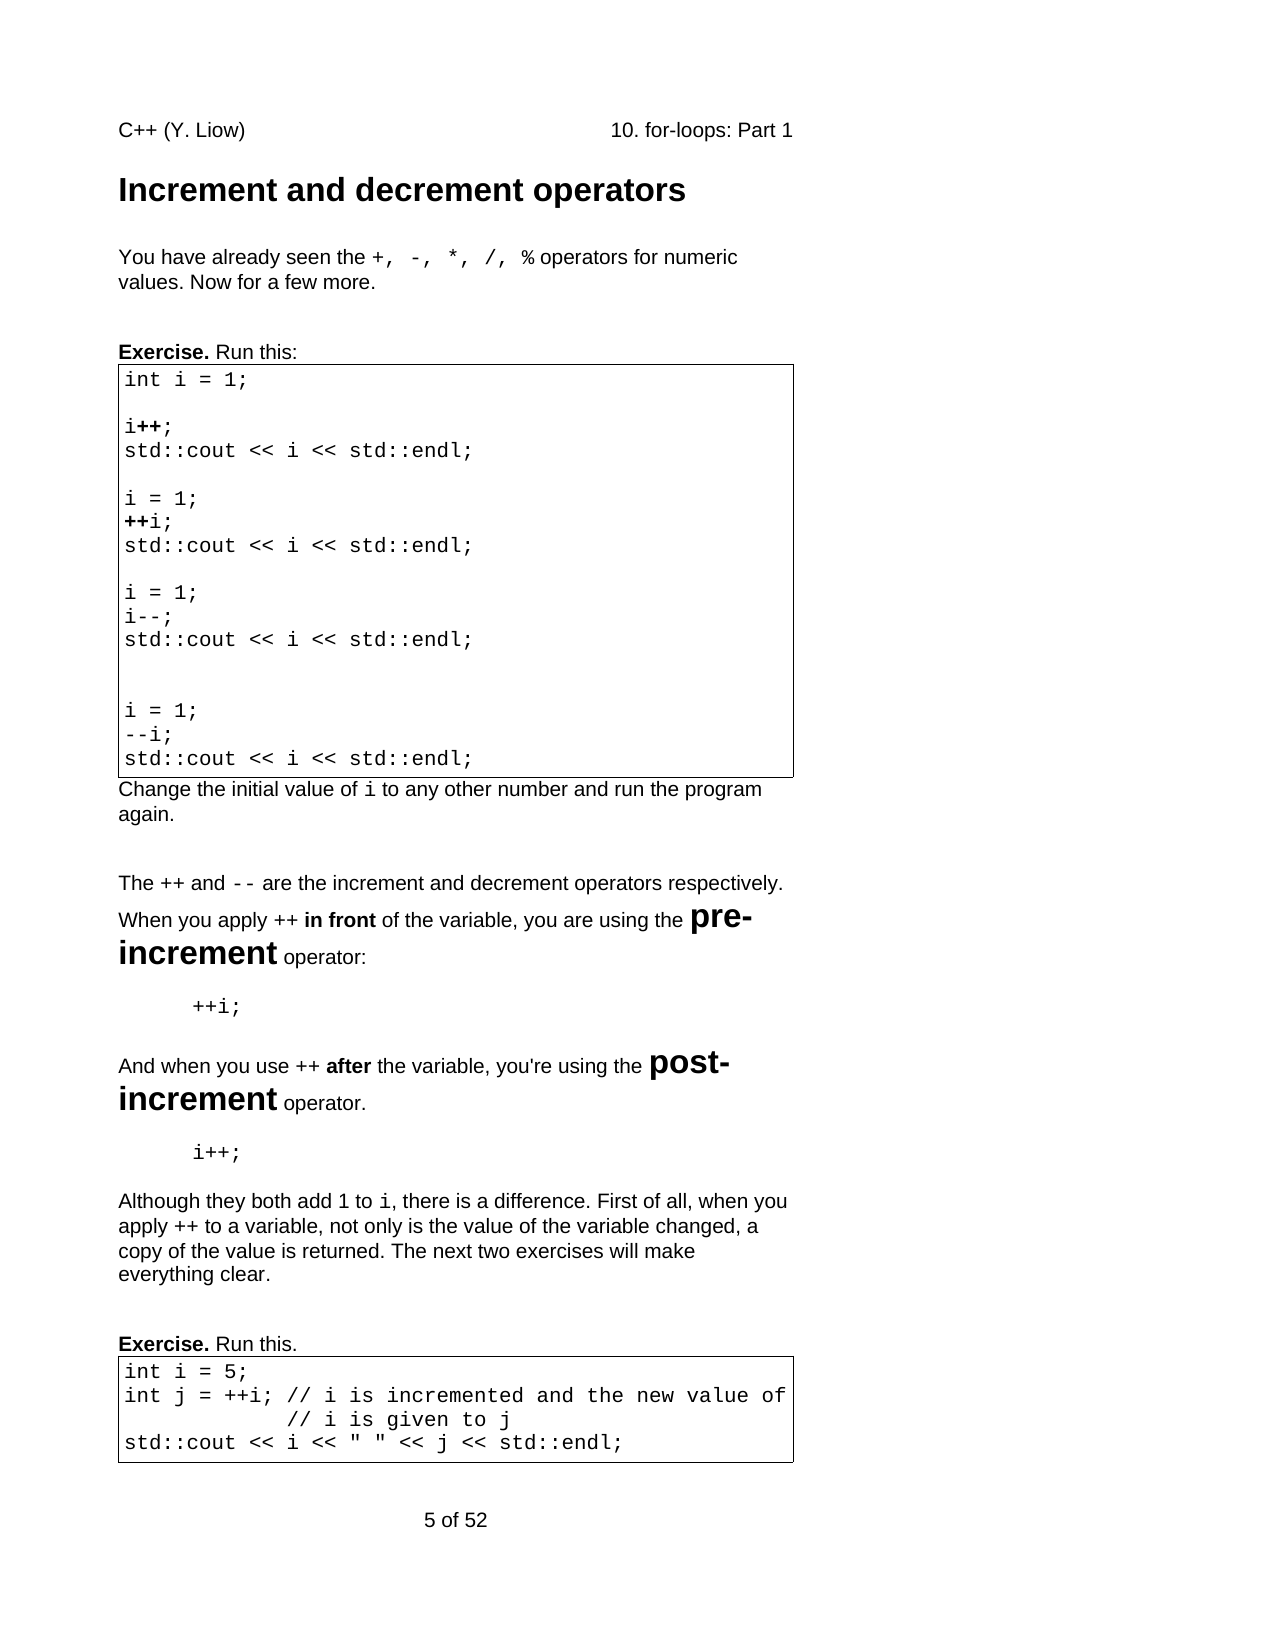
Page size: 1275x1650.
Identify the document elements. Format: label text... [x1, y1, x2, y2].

text Change the initial value of i to any other number and run the program again. [118, 778, 793, 825]
table_header int i = 1; i++; std::cout << i << std::endl; i = 1; ++i; std::cout << i << std::endl; i = 1; i--; std::cout << i << std::endl; i = 1; --i; std::cout << i << std::endl; [119, 365, 793, 777]
text Exercise. Run this: [118, 340, 793, 363]
table_header int i = 5; int j = ++i; // i is incremented and the new value of // i is given to j std::cout << i << " " << j << std::endl; [119, 1357, 793, 1462]
text i++; [118, 1141, 793, 1166]
text And when you use ++ after the variable, you're using the post-increment operator. [118, 1043, 793, 1118]
text Increment and decrement operators [118, 171, 793, 208]
text Although they both add 1 to i, there is a difference. First of all, when you apply ++ to a variable, not only is the value of the variable changed, a copy of the value is returned. The next two exercises will make everything clear. [118, 1189, 793, 1286]
text ++i; [118, 995, 793, 1020]
text You have already seen the +, -, *, /, % operators for numeric values. Now for a few more. [118, 245, 793, 294]
text The ++ and -- are the increment and decrement operators respectively. When you apply ++ in front of the variable, you are using the pre-increment operator: [118, 872, 793, 972]
text Exercise. Run this. [118, 1332, 793, 1356]
